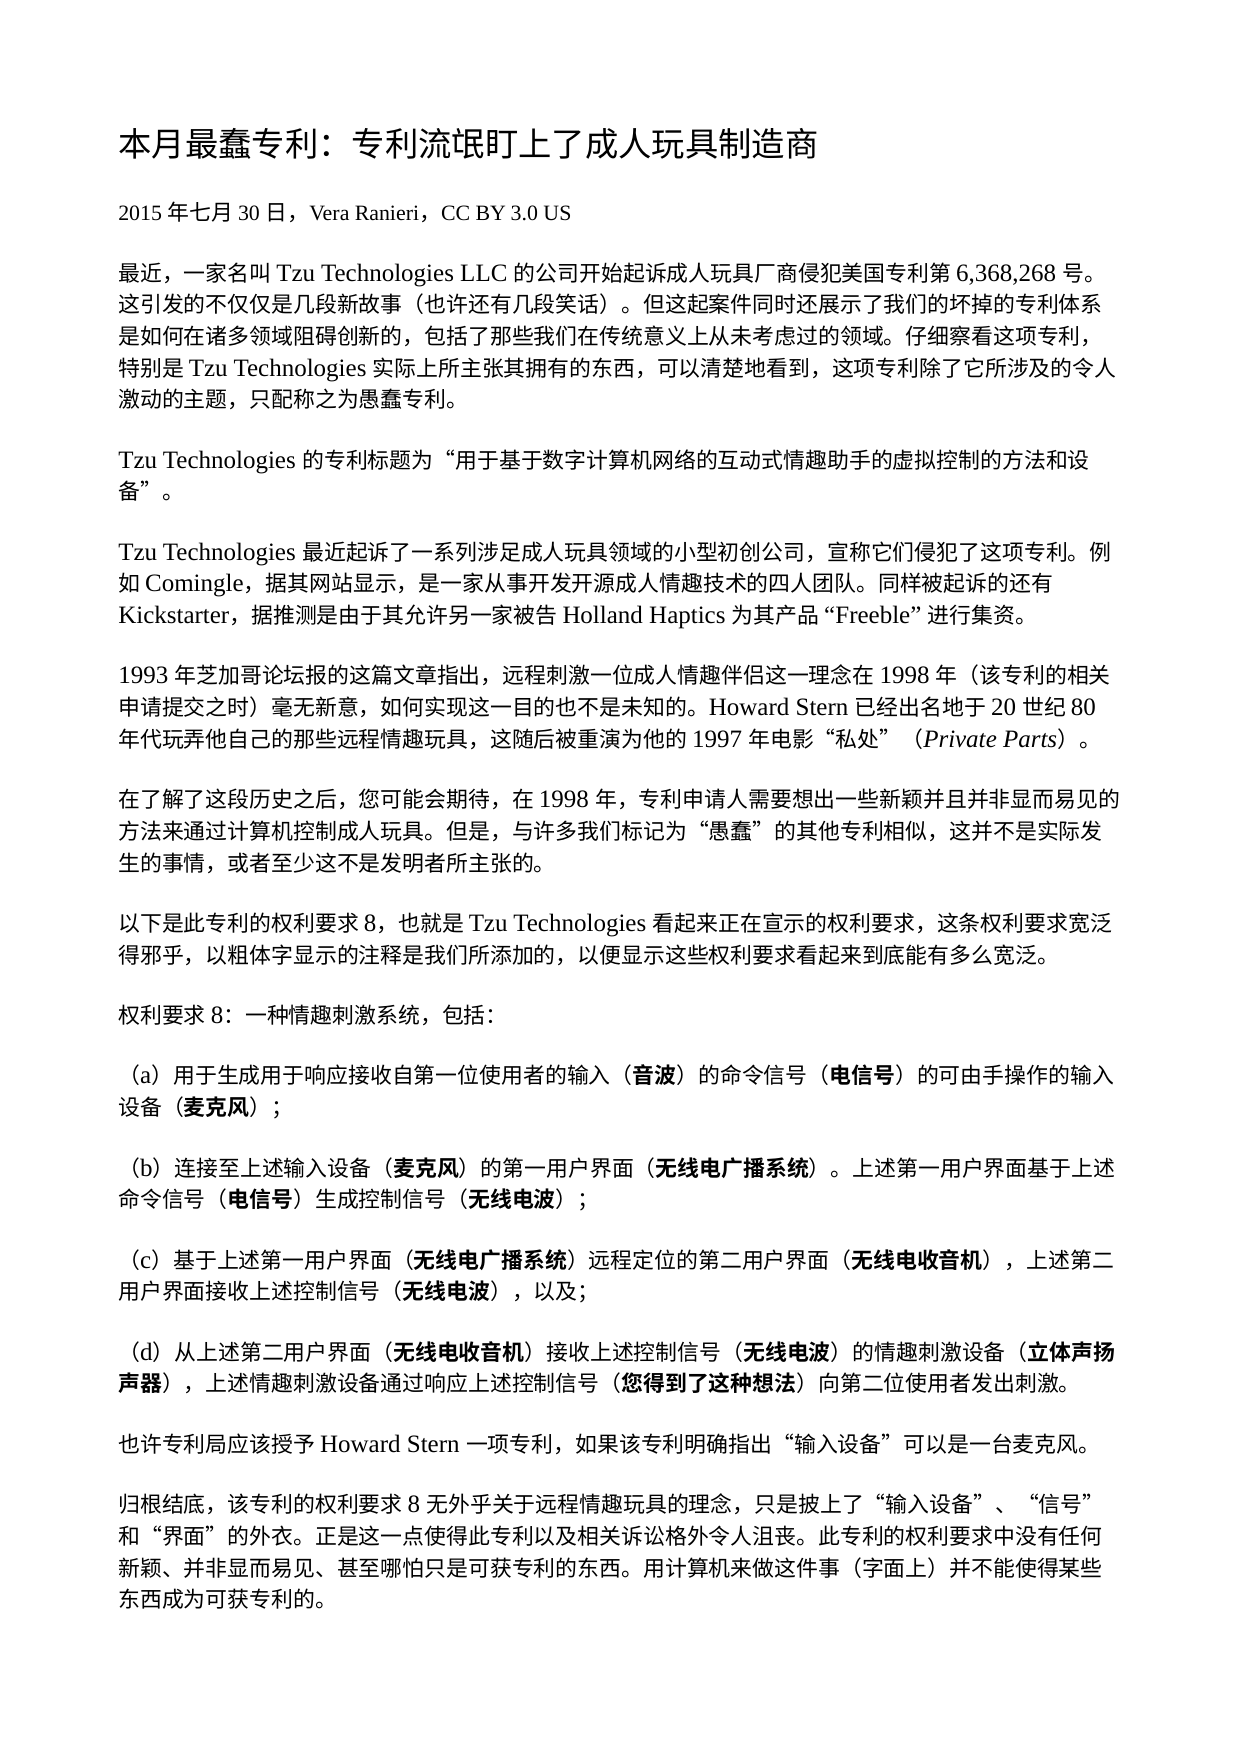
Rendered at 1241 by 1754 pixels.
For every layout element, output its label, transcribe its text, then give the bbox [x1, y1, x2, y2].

text 权利要求 8：一种情趣刺激系统，包括： [118, 998, 1122, 1030]
text （c）基于上述第一用户界面（无线电广播系统）远程定位的第二用户界面（无线电收音机），上述第二用户界面接收上述控制信号（无线电波），以及； [118, 1243, 1122, 1306]
text 2015 年七月 30 日，Vera Ranieri，CC BY 3.0 US [118, 195, 1122, 227]
text Tzu Technologies 的专利标题为“用于基于数字计算机网络的互动式情趣助手的虚拟控制的方法和设备”。 [118, 443, 1122, 506]
text 以下是此专利的权利要求 8，也就是 Tzu Technologies 看起来正在宣示的权利要求，这条权利要求宽泛得邪乎，以粗体字显示的注释是我们所添加的，以便显示这些权利要求看起来到底能有多么宽泛。 [118, 906, 1122, 969]
text （a）用于生成用于响应接收自第一位使用者的输入（音波）的命令信号（电信号）的可由手操作的输入设备（麦克风）； [118, 1058, 1122, 1122]
text 归根结底，该专利的权利要求 8 无外乎关于远程情趣玩具的理念，只是披上了“输入设备”、“信号”和“界面”的外衣。正是这一点使得此专利以及相关诉讼格外令人沮丧。此专利的权利要求中没有任何新颖、并非显而易见、甚至哪怕只是可获专利的东西。用计算机来做这件事（字面上）并不能使得某些东西成为可获专利的。 [118, 1487, 1122, 1614]
text 在了解了这段历史之后，您可能会期待，在 1998 年，专利申请人需要想出一些新颖并且并非显而易见的方法来通过计算机控制成人玩具。但是，与许多我们标记为“愚蠢”的其他专利相似，这并不是实际发生的事情，或者至少这不是发明者所主张的。 [118, 782, 1122, 877]
text 1993 年芝加哥论坛报的这篇文章指出，远程刺激一位成人情趣伴侣这一理念在 1998 年（该专利的相关申请提交之时）毫无新意，如何实现这一目的也不是未知的。Howard Stern 已经出名地于 20 世纪 80 年代玩弄他自己的那些远程情趣玩具，这随后被重演为他的 1997 年电影“私处”（Private Parts）。 [118, 658, 1122, 753]
text Tzu Technologies 最近起诉了一系列涉足成人玩具领域的小型初创公司，宣称它们侵犯了这项专利。例如 Comingle，据其网站显示，是一家从事开发开源成人情趣技术的四人团队。同样被起诉的还有 Kickstarter，据推测是由于其允许另一家被告 Holland Haptics 为其产品 “Freeble” 进行集资。 [118, 535, 1122, 630]
text （d）从上述第二用户界面（无线电收音机）接收上述控制信号（无线电波）的情趣刺激设备（立体声扬声器），上述情趣刺激设备通过响应上述控制信号（您得到了这种想法）向第二位使用者发出刺激。 [118, 1335, 1122, 1398]
text （b）连接至上述输入设备（麦克风）的第一用户界面（无线电广播系统）。上述第一用户界面基于上述命令信号（电信号）生成控制信号（无线电波）； [118, 1151, 1122, 1214]
text 也许专利局应该授予 Howard Stern 一项专利，如果该专利明确指出“输入设备”可以是一台麦克风。 [118, 1427, 1122, 1458]
text 最近，一家名叫 Tzu Technologies LLC 的公司开始起诉成人玩具厂商侵犯美国专利第 6,368,268 号。这引发的不仅仅是几段新故事（也许还有几段笑话）。但这起案件同时还展示了我们的坏掉的专利体系是如何在诸多领域阻碍创新的，包括了那些我们在传统意义上从未考虑过的领域。仔细察看这项专利，特别是 Tzu Technologies 实际上所主张其拥有的东西，可以清楚地看到，这项专利除了它所涉及的令人激动的主题，只配称之为愚蠢专利。 [118, 256, 1122, 414]
text 本月最蠢专利：专利流氓盯上了成人玩具制造商 [118, 118, 1122, 166]
